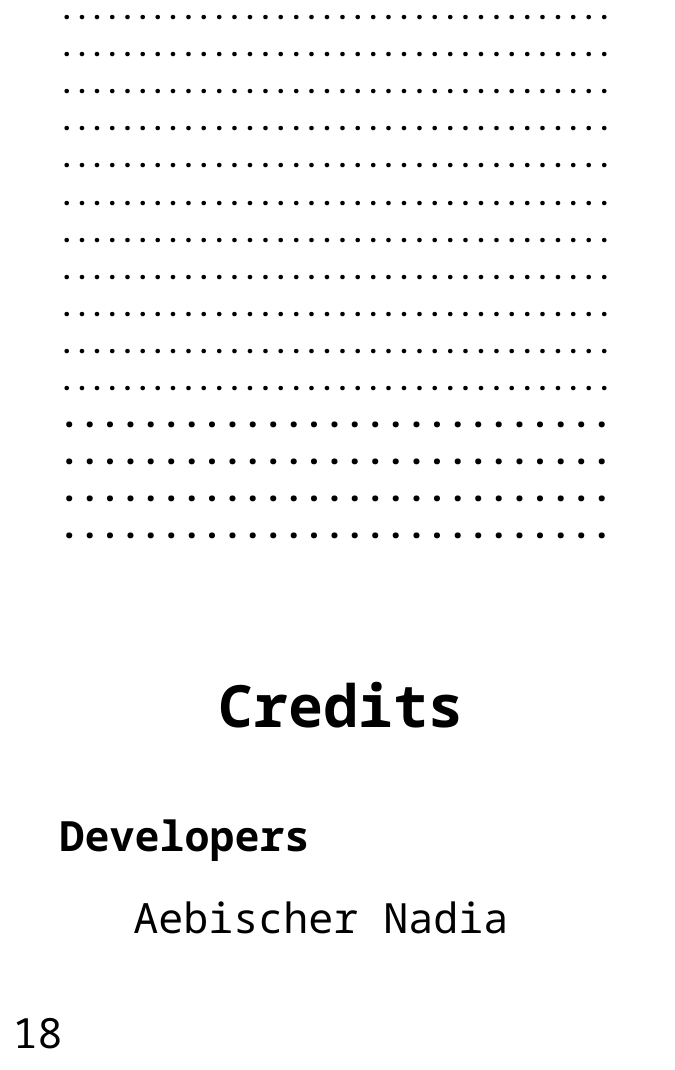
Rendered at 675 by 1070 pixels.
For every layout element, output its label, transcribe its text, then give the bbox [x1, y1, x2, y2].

text Developers [59, 806, 669, 863]
text Aebischer Nadia [59, 889, 669, 946]
subtitle Credits [12, 665, 669, 745]
